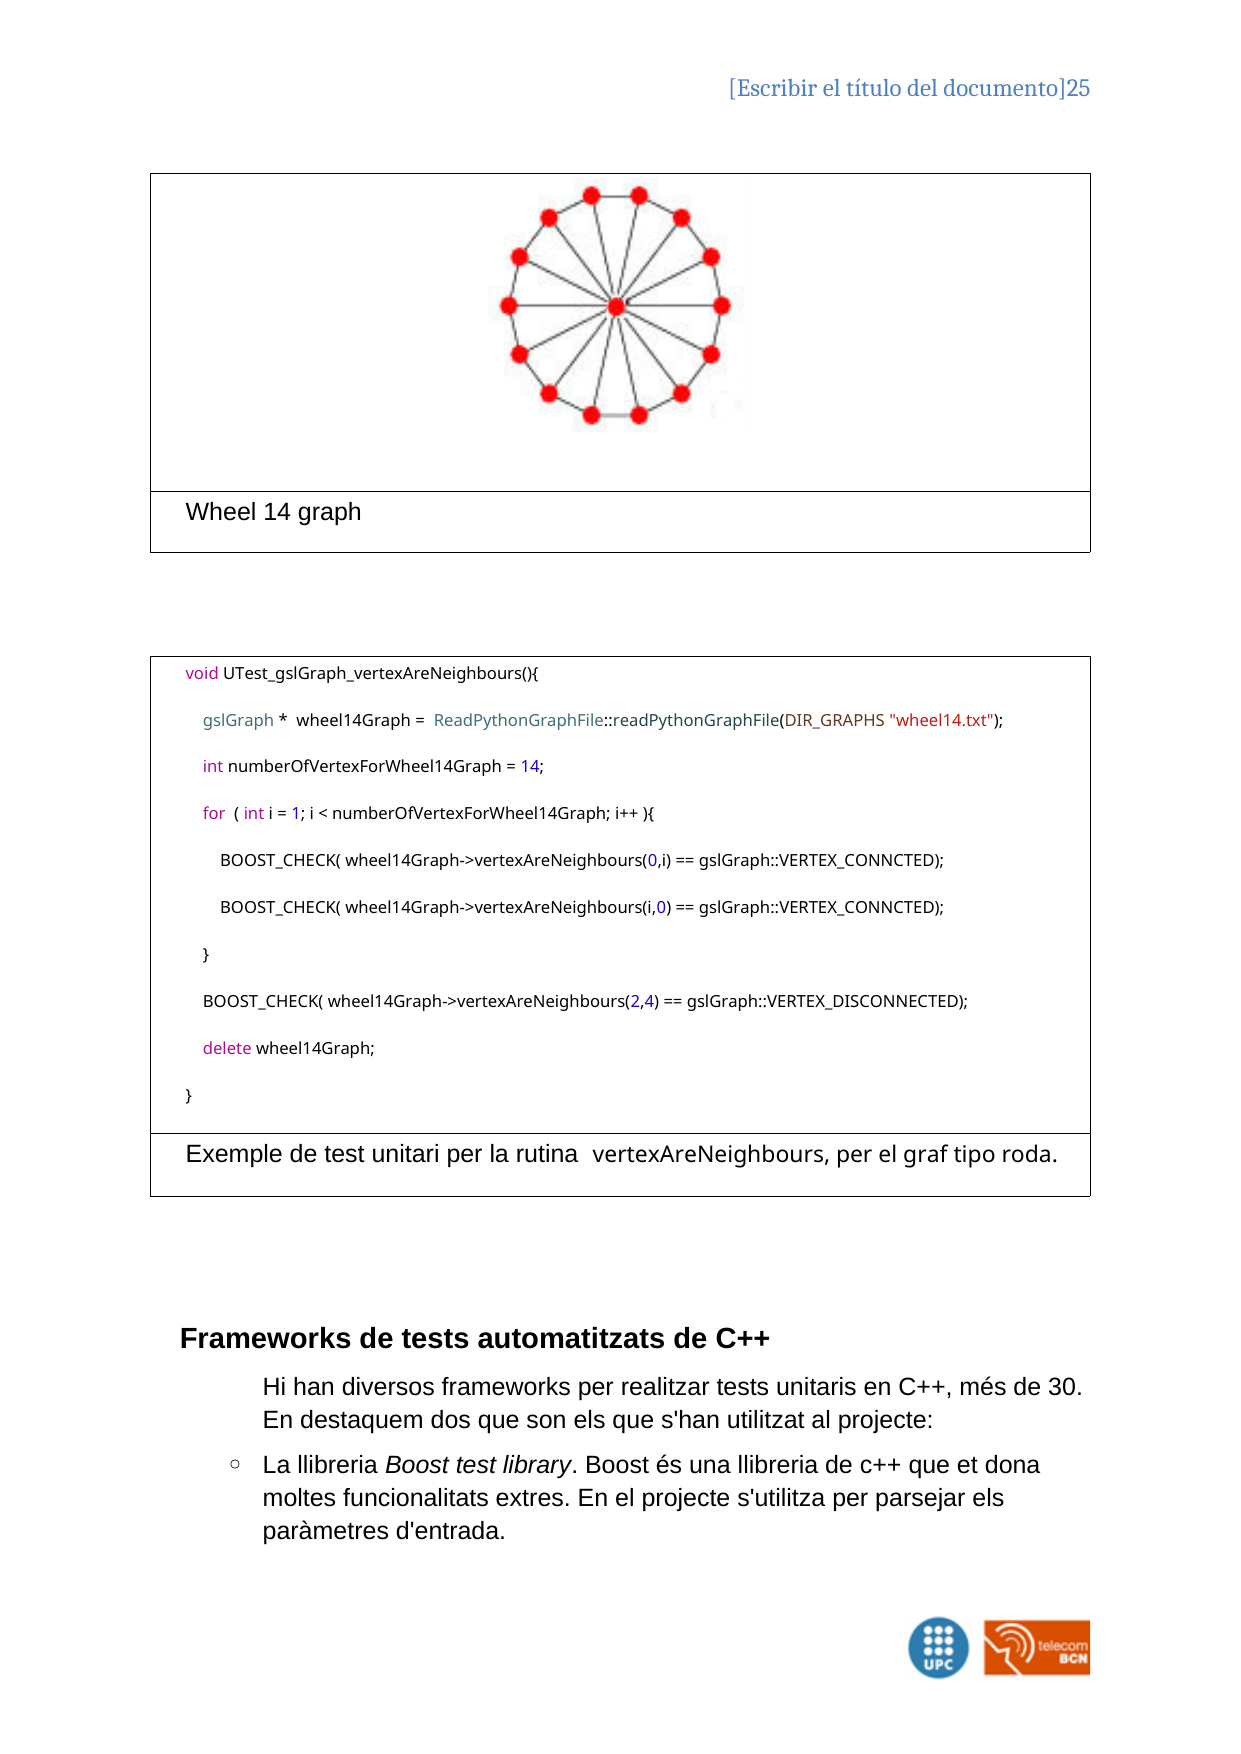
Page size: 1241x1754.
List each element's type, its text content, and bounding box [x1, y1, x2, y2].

picture [487, 178, 753, 432]
subtitle Frameworks de tests automatitzats de C++ [150, 1321, 1090, 1354]
table_cell Wheel 14 graph [151, 492, 1090, 552]
list La llibreria Boost test library. Boost és una llibreria de c++ que et dona moltes funcionalitats extres. En el projecte s'utilitza per parsejar els paràmetres d'entrada. [225, 1450, 1090, 1545]
table_header [151, 174, 1090, 491]
table_header void UTest_gslGraph_vertexAreNeighbours(){ gslGraph * wheel14Graph = ReadPythonGraphFile::readPythonGraphFile(DIR_GRAPHS "wheel14.txt"); int numberOfVertexForWheel14Graph = 14; for ( int i = 1; i < numberOfVertexForWheel14Graph; i++ ){ BOOST_CHECK( wheel14Graph->vertexAreNeighbours(0,i) == gslGraph::VERTEX_CONNCTED); BOOST_CHECK( wheel14Graph->vertexAreNeighbours(i,0) == gslGraph::VERTEX_CONNCTED); } BOOST_CHECK( wheel14Graph->vertexAreNeighbours(2,4) == gslGraph::VERTEX_DISCONNECTED); delete wheel14Graph; } [151, 657, 1090, 1132]
picture [904, 1614, 1091, 1681]
list Hi han diversos frameworks per realitzar tests unitaris en C++, més de 30. En destaquem dos que son els que s'han utilitzat al projecte: [225, 1372, 1090, 1433]
table_cell Exemple de test unitari per la rutina vertexAreNeighbours, per el graf tipo roda. [151, 1134, 1090, 1196]
